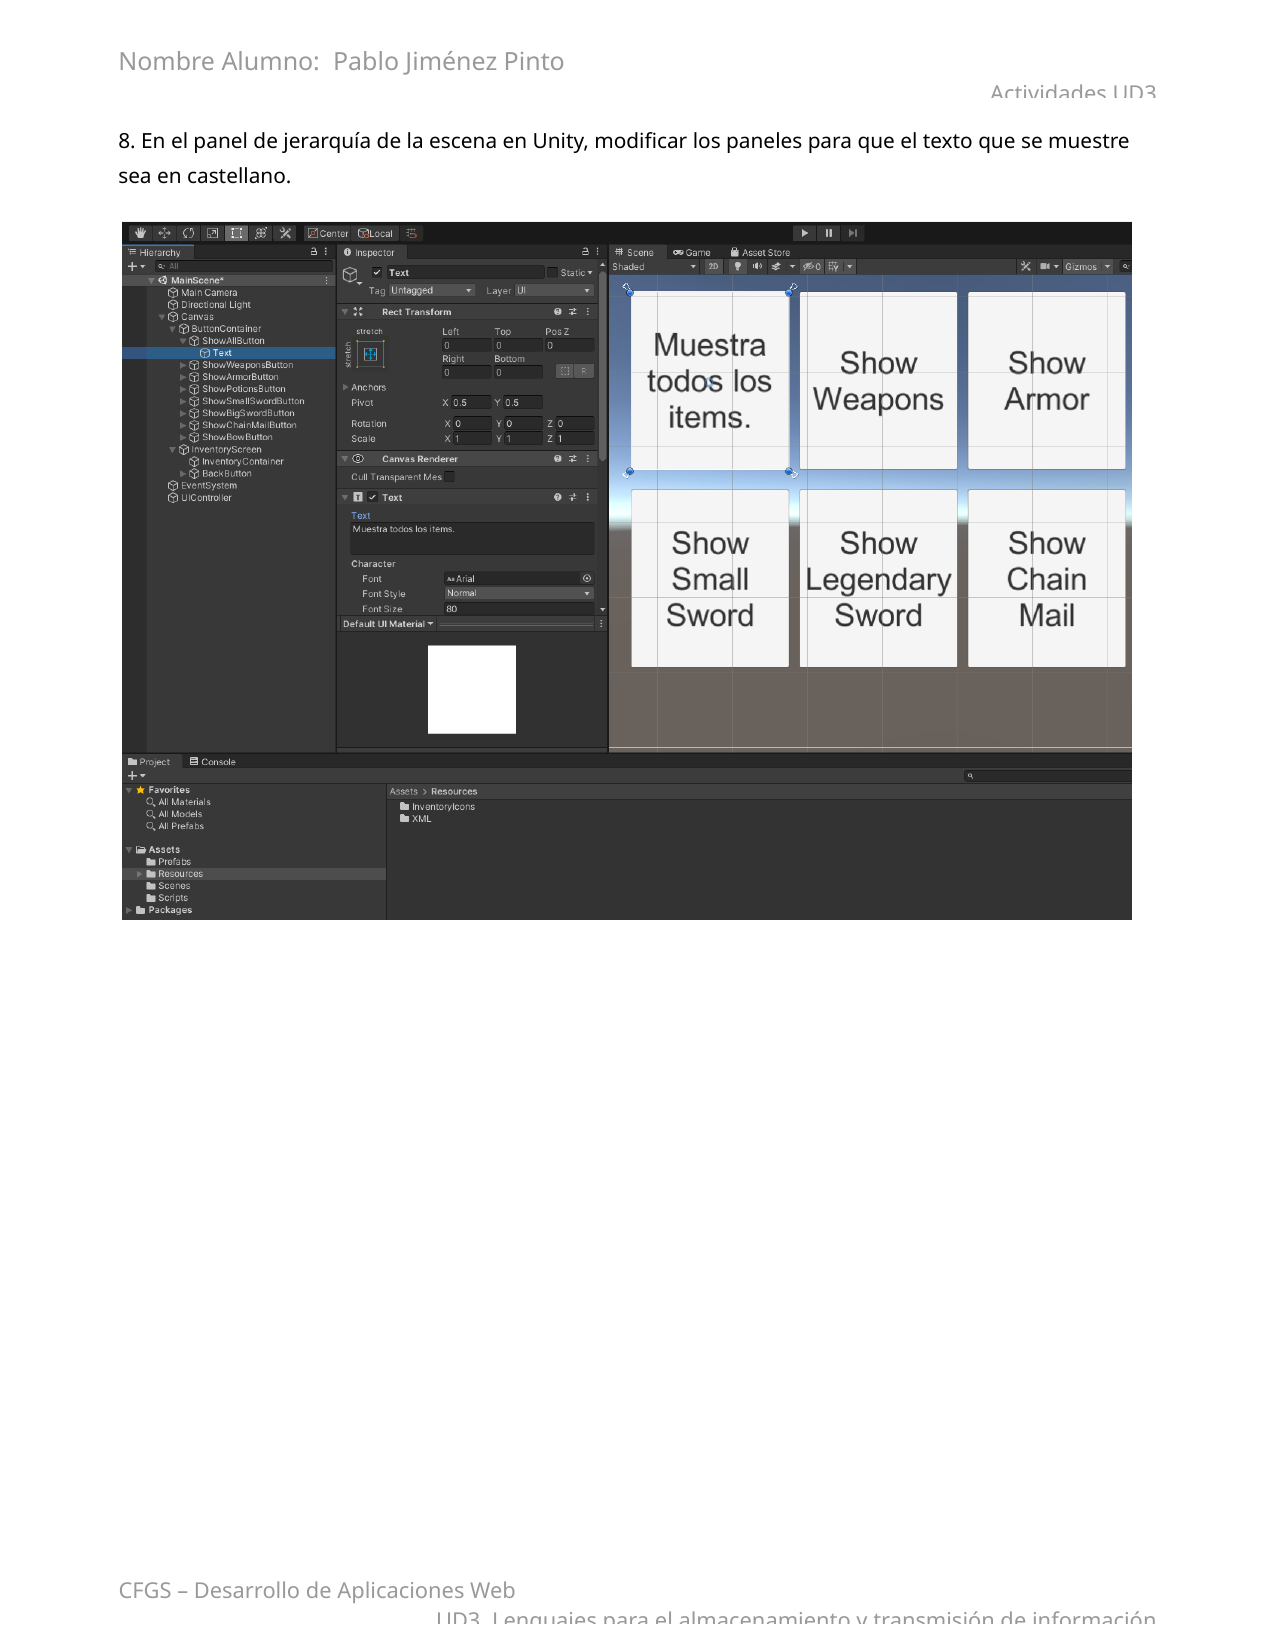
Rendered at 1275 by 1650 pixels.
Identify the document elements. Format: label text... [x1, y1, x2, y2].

text 8. En el panel de jerarquía de la escena en Unity, modificar los paneles para que el texto que se muestre sea en castellano. [118, 127, 1157, 189]
